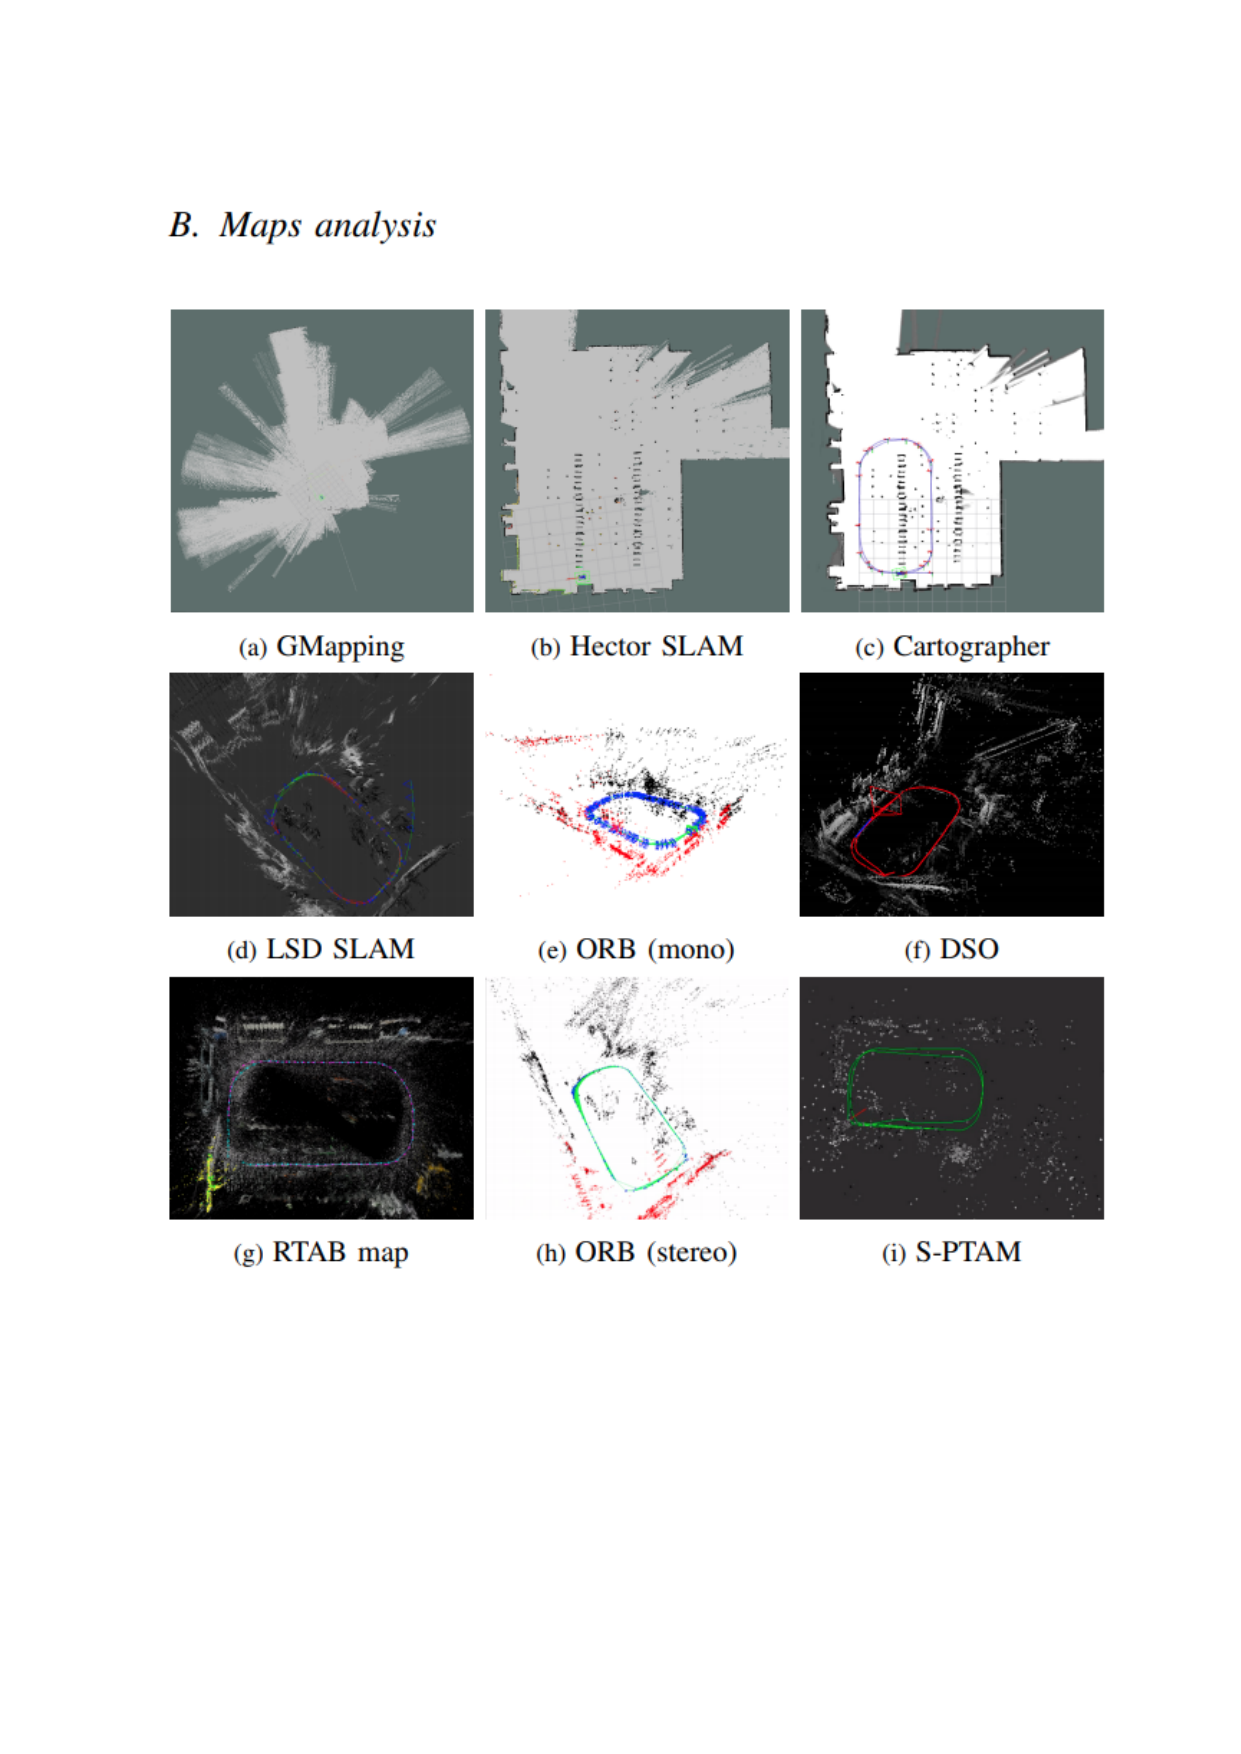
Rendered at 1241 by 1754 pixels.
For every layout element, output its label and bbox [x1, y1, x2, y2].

picture [128, 192, 1133, 1293]
